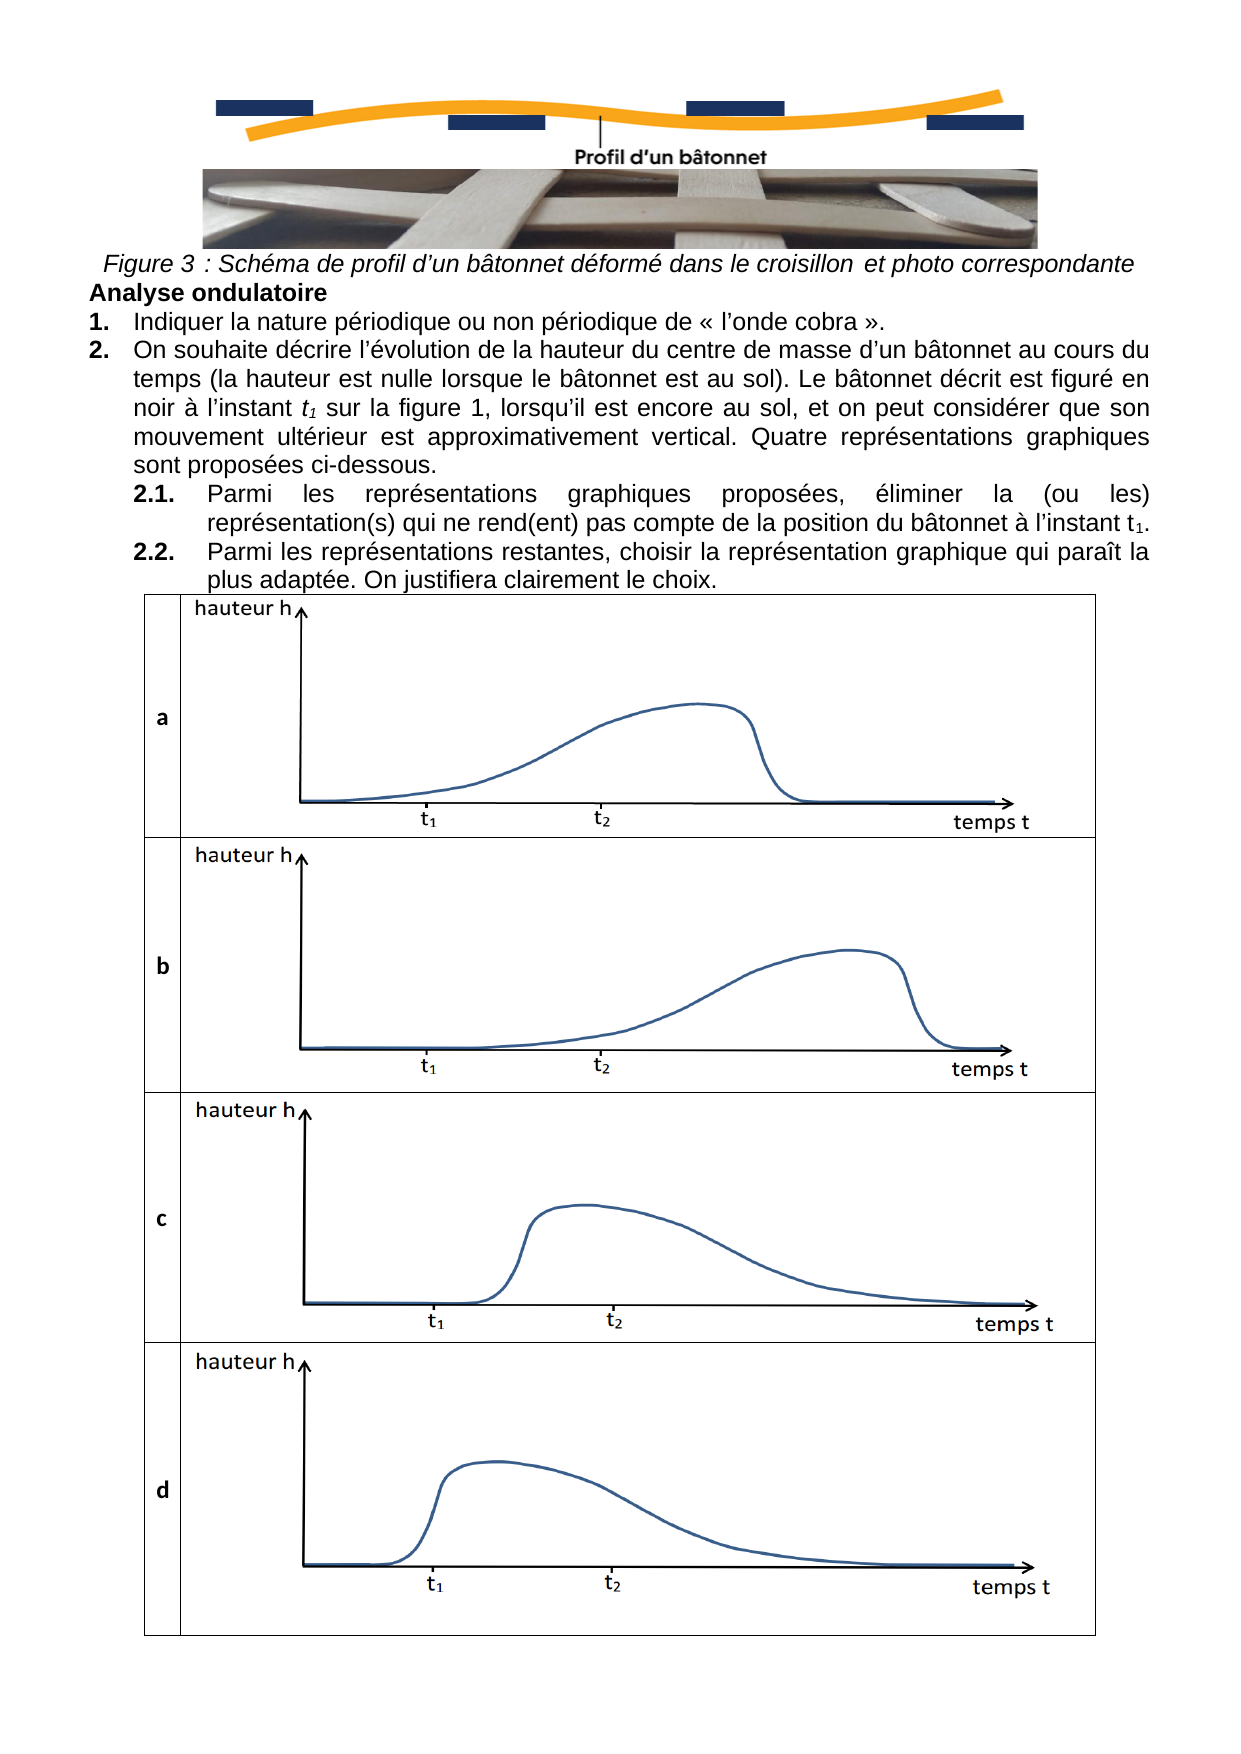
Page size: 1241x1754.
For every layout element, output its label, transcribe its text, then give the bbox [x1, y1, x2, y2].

table_cell [181, 1093, 1095, 1342]
list Indiquer la nature périodique ou non périodique de « l’onde cobra ». [89, 306, 1152, 335]
table_cell d [145, 1343, 180, 1635]
picture [202, 88, 1038, 249]
table_header [181, 595, 191, 837]
picture [191, 595, 1036, 837]
table_cell b [145, 838, 180, 1092]
table_header [1036, 595, 1095, 837]
text Analyse ondulatoire [89, 278, 1152, 306]
table_header a [145, 595, 180, 837]
table_cell c [145, 1093, 180, 1342]
table_cell [181, 1343, 1095, 1635]
list Parmi les représentations restantes, choisir la représentation graphique qui paraît la plus adaptée. On justifiera clairement le choix. [133, 536, 1152, 594]
list On souhaite décrire l’évolution de la hauteur du centre de masse d’un bâtonnet au cours du temps (la hauteur est nulle lorsque le bâtonnet est au sol). Le bâtonnet décrit est figuré en noir à l’instant t1 sur la figure 1, lorsqu’il est encore au sol, et on peut considérer que son mouvement ultérieur est approximativement vertical. Quatre représentations graphiques sont proposées ci-dessous. [89, 335, 1152, 479]
picture [191, 1343, 1055, 1604]
list Parmi les représentations graphiques proposées, éliminer la (ou les) représentation(s) qui ne rend(ent) pas compte de la position du bâtonnet à l’instant t1. [133, 479, 1152, 536]
text Figure 3 : Schéma de profil d’un bâtonnet déformé dans le croisillon et photo correspondante [89, 249, 1152, 278]
picture [191, 838, 1029, 1081]
picture [191, 1093, 1055, 1336]
table_cell [181, 838, 1095, 1092]
